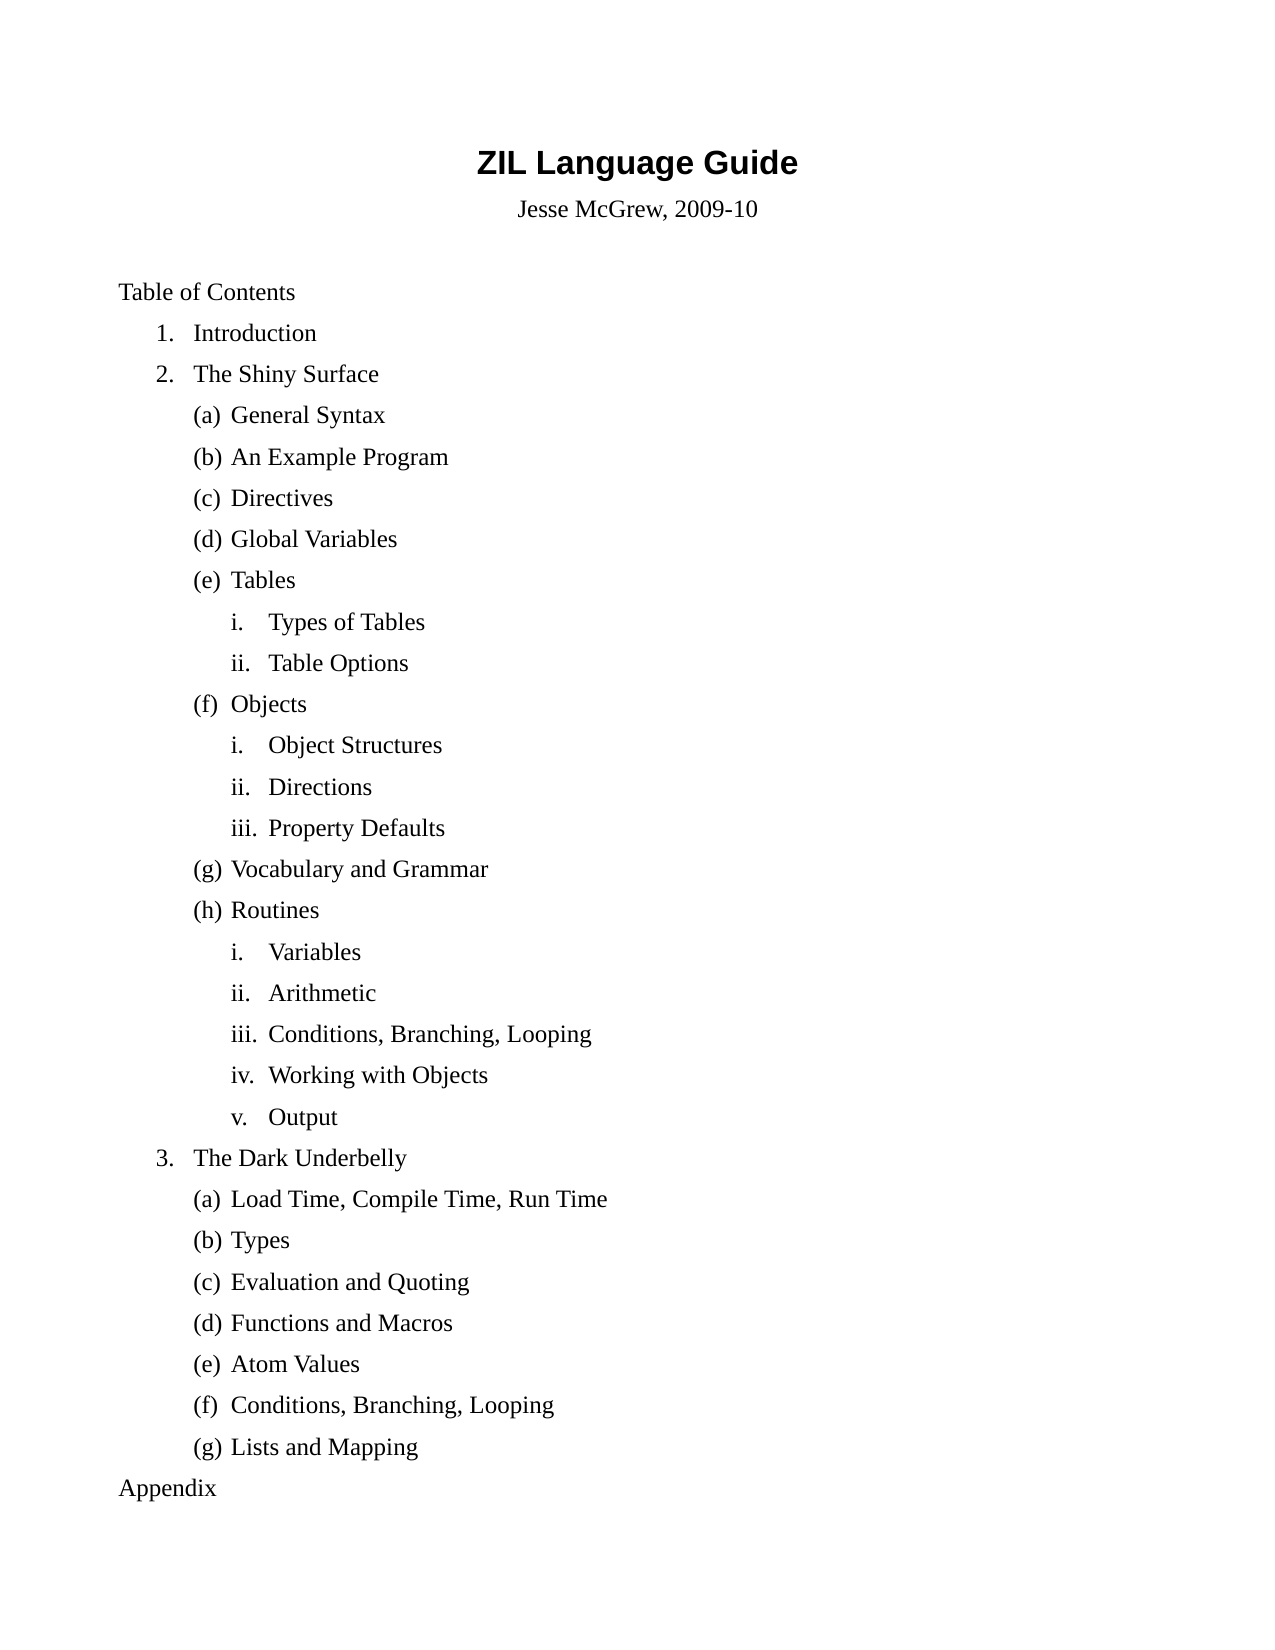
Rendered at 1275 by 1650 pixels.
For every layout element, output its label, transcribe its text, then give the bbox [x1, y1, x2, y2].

list Functions and Macros [193, 1308, 1157, 1337]
list Load Time, Compile Time, Run Time [193, 1184, 1157, 1213]
list Directives [193, 483, 1157, 512]
list Types [193, 1226, 1157, 1254]
list Lists and Mapping [193, 1432, 1157, 1461]
list Vocabulary and Grammar [193, 854, 1157, 883]
list Output [231, 1102, 1157, 1131]
list Conditions, Branching, Looping [193, 1391, 1157, 1419]
text Jesse McGrew, 2009-10 [118, 194, 1157, 223]
text Table of Contents [118, 277, 1157, 306]
list Global Variables [193, 524, 1157, 553]
list Objects [193, 689, 1157, 718]
list Routines [193, 896, 1157, 924]
list Evaluation and Quoting [193, 1267, 1157, 1296]
list Variables [231, 937, 1157, 966]
list Working with Objects [231, 1061, 1157, 1089]
list Directions [231, 772, 1157, 801]
list Introduction [156, 318, 1157, 347]
text Appendix [118, 1473, 1157, 1502]
list Types of Tables [231, 607, 1157, 636]
list General Syntax [193, 401, 1157, 429]
list The Dark Underbelly [156, 1143, 1157, 1172]
list Conditions, Branching, Looping [231, 1019, 1157, 1048]
list Atom Values [193, 1349, 1157, 1378]
list The Shiny Surface [156, 359, 1157, 388]
list Object Structures [231, 731, 1157, 759]
subtitle ZIL Language Guide [118, 143, 1157, 182]
list Arithmetic [231, 978, 1157, 1007]
list Property Defaults [231, 813, 1157, 842]
list An Example Program [193, 442, 1157, 471]
list Table Options [231, 648, 1157, 677]
list Tables [193, 566, 1157, 594]
